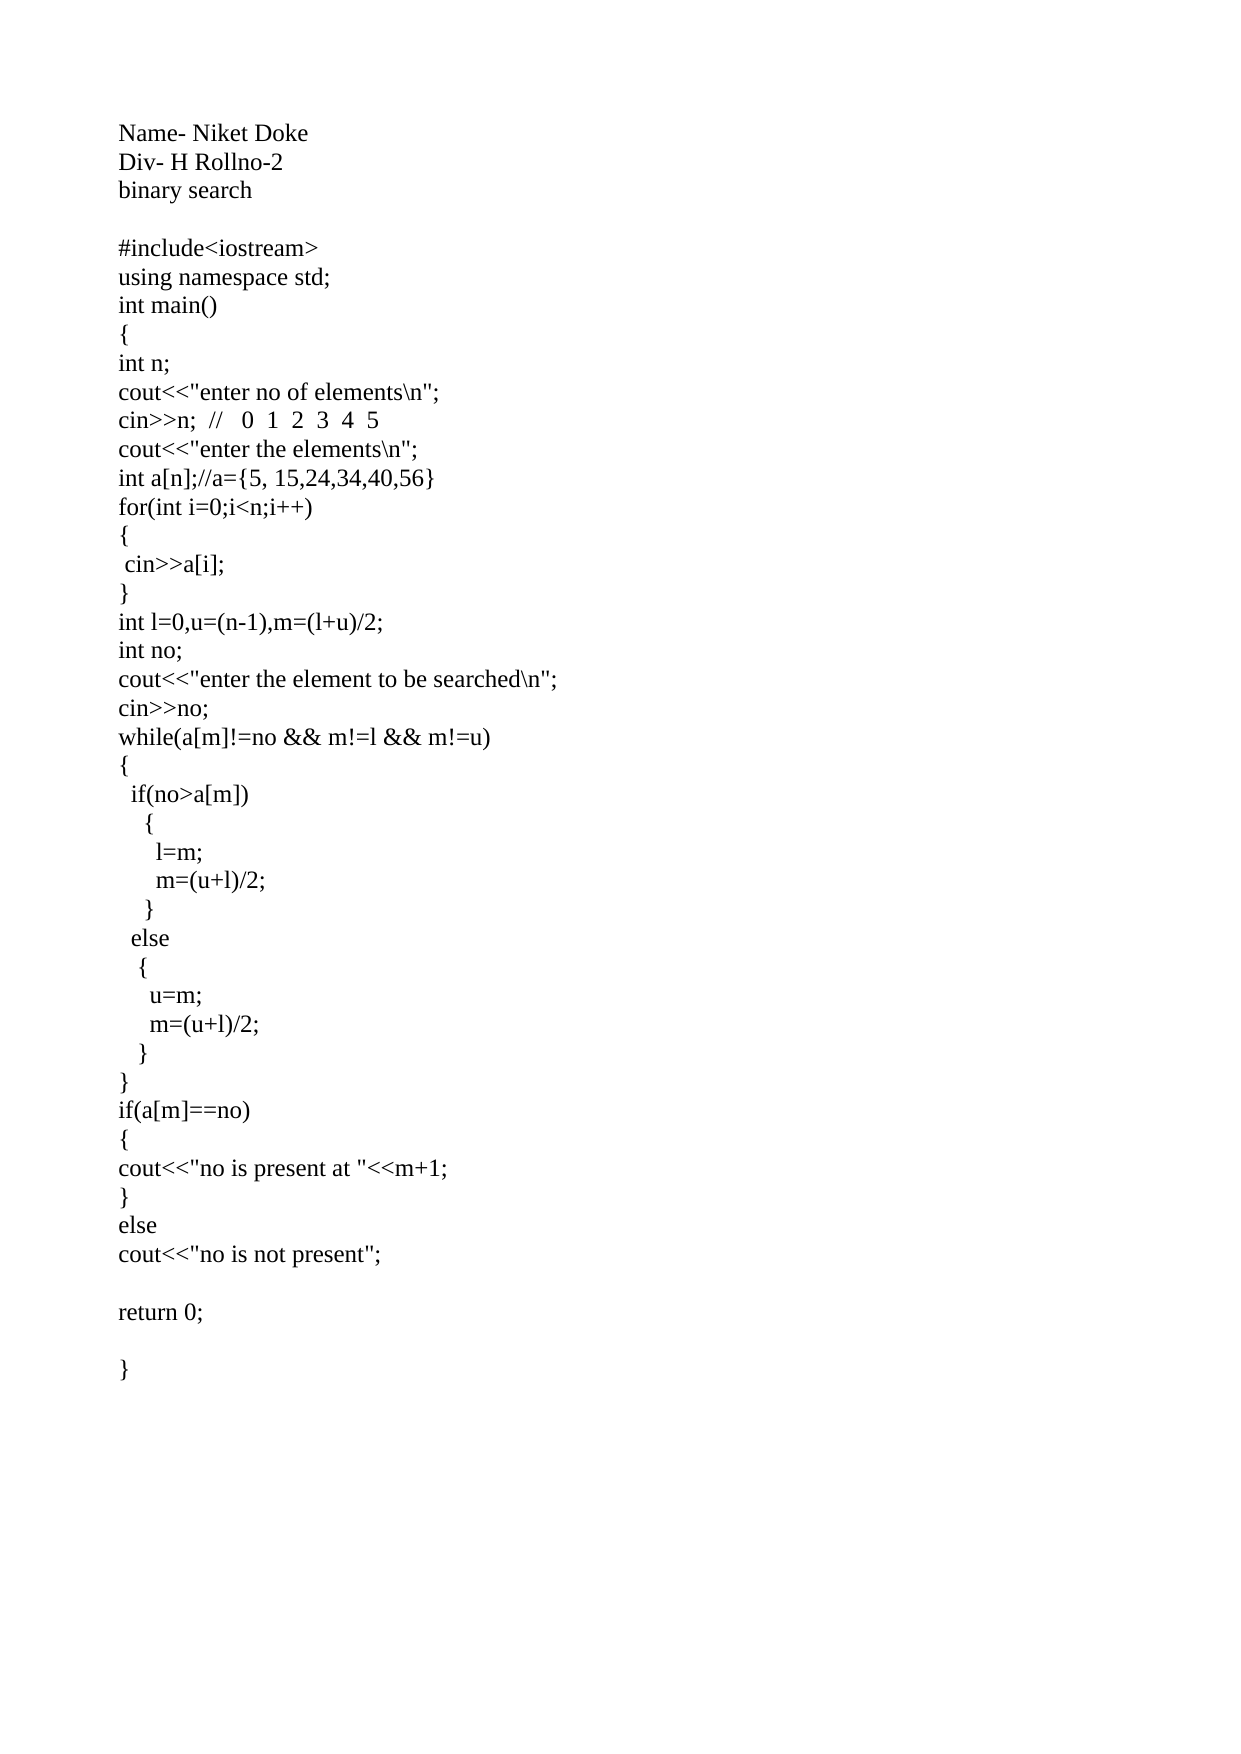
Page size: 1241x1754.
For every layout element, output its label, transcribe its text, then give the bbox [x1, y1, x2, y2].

text Name- Niket Doke [118, 118, 1122, 147]
text } [118, 1354, 1122, 1383]
text m=(u+l)/2; [118, 866, 1122, 894]
text { [118, 952, 1122, 981]
text cout<<"enter the elements\n"; [118, 434, 1122, 463]
text { [118, 319, 1122, 348]
text u=m; [118, 981, 1122, 1009]
text l=m; [118, 837, 1122, 866]
text if(no>a[m]) [118, 779, 1122, 808]
text using namespace std; [118, 262, 1122, 291]
text cin>>no; [118, 693, 1122, 722]
text } [118, 1038, 1122, 1067]
text cout<<"no is present at "<<m+1; [118, 1153, 1122, 1182]
text { [118, 521, 1122, 549]
text int main() [118, 291, 1122, 319]
text cin>>a[i]; [118, 549, 1122, 578]
text } [118, 1067, 1122, 1096]
text else [118, 1211, 1122, 1239]
text binary search [118, 176, 1122, 204]
text while(a[m]!=no && m!=l && m!=u) [118, 722, 1122, 751]
text } [118, 578, 1122, 607]
text cout<<"enter the element to be searched\n"; [118, 664, 1122, 693]
text for(int i=0;i<n;i++) [118, 492, 1122, 521]
text { [118, 751, 1122, 779]
text cout<<"no is not present"; [118, 1239, 1122, 1268]
text #include<iostream> [118, 233, 1122, 262]
text int a[n];//a={5, 15,24,34,40,56} [118, 463, 1122, 492]
text int no; [118, 636, 1122, 664]
text else [118, 923, 1122, 952]
text m=(u+l)/2; [118, 1009, 1122, 1038]
text } [118, 894, 1122, 923]
text Div- H Rollno-2 [118, 147, 1122, 176]
text { [118, 808, 1122, 837]
text return 0; [118, 1297, 1122, 1326]
text cin>>n; // 0 1 2 3 4 5 [118, 406, 1122, 434]
text { [118, 1124, 1122, 1153]
text if(a[m]==no) [118, 1096, 1122, 1124]
text } [118, 1182, 1122, 1211]
text int n; [118, 348, 1122, 377]
text int l=0,u=(n-1),m=(l+u)/2; [118, 607, 1122, 636]
text cout<<"enter no of elements\n"; [118, 377, 1122, 406]
